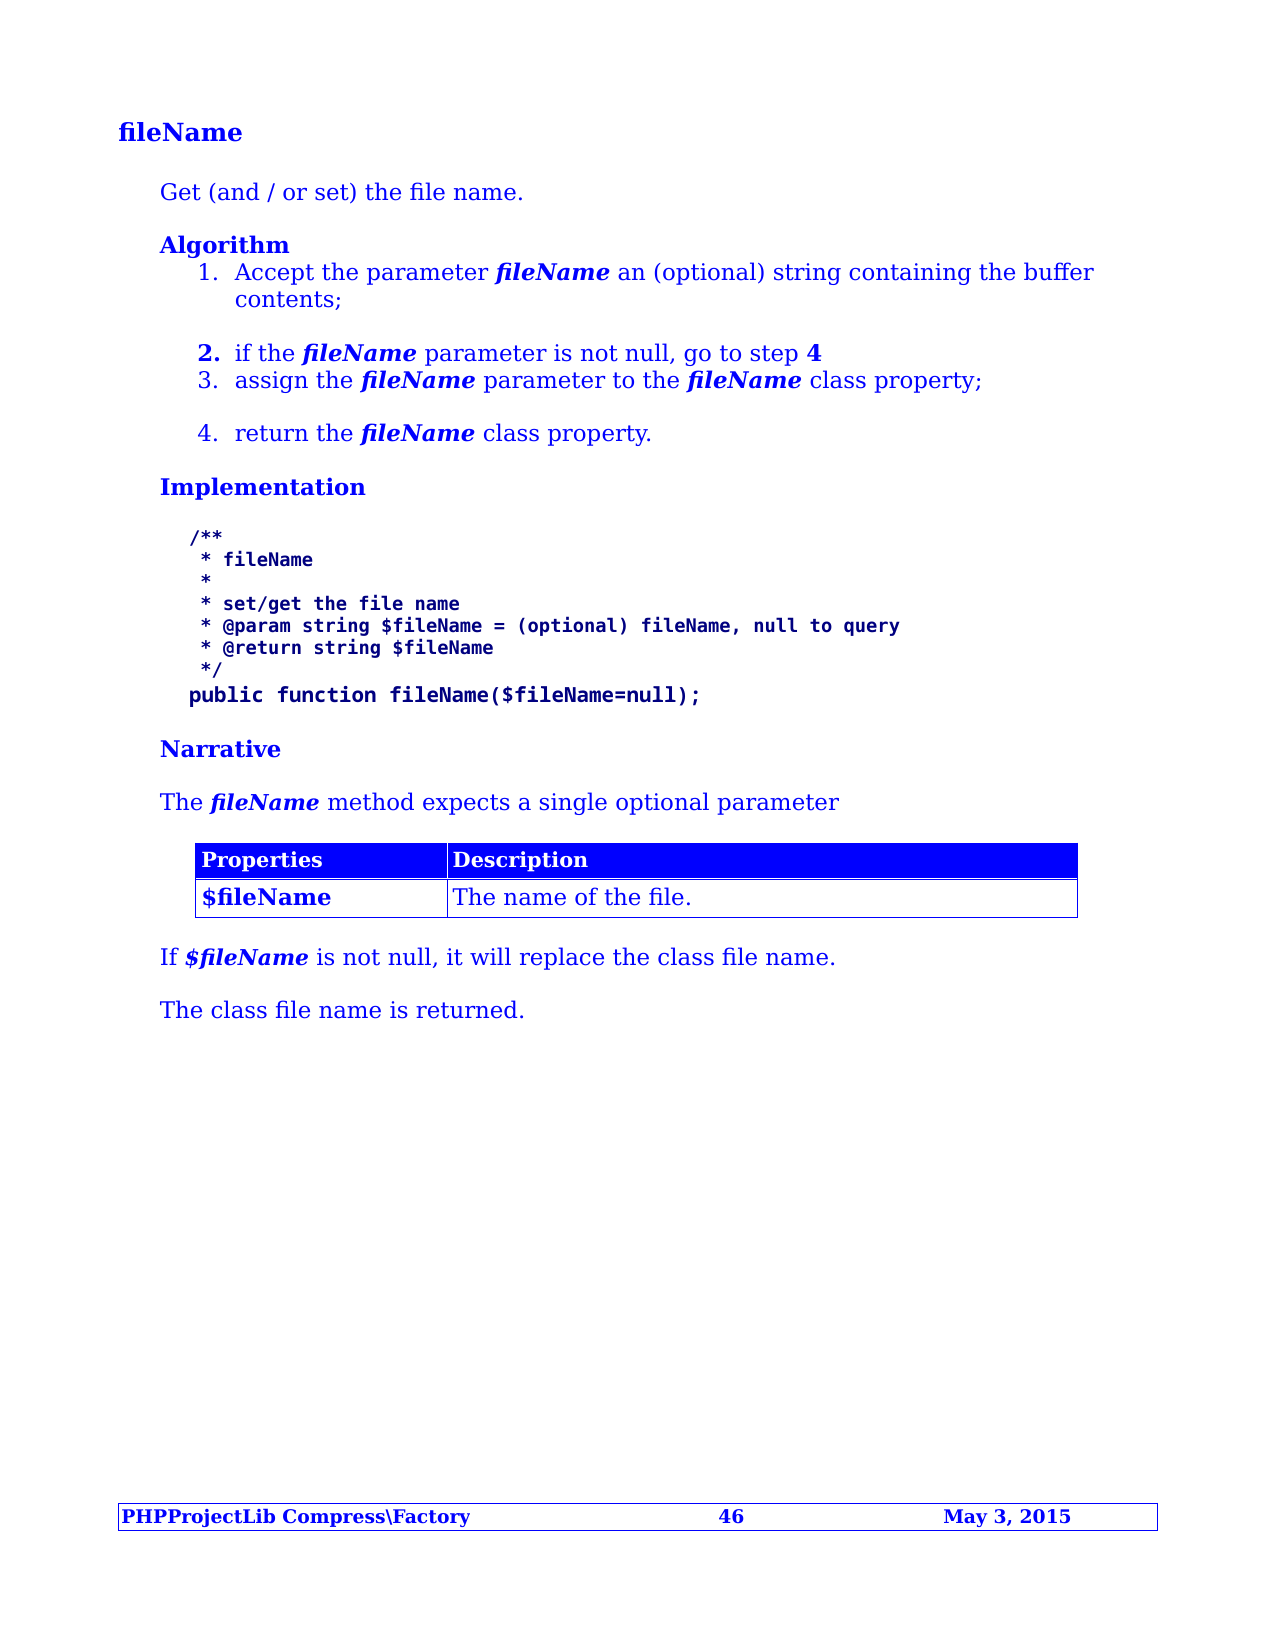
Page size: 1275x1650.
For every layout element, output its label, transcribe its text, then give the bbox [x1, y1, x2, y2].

text The fileName method expects a single optional parameter [159, 789, 1157, 816]
list public function fileName($fileName=null); [189, 680, 1157, 709]
table_cell The name of the file. [448, 880, 1077, 917]
title fileName [118, 118, 1157, 147]
list * fileName [189, 549, 1157, 571]
list * @param string $fileName = (optional) fileName, null to query [189, 615, 1157, 637]
list assign the fileName parameter to the fileName class property; [197, 366, 1157, 393]
list * [189, 571, 1157, 593]
table_cell $fileName [196, 880, 447, 917]
text Narrative [159, 736, 1157, 762]
list /** [189, 527, 1157, 549]
list * set/get the file name [189, 593, 1157, 615]
list * @return string $fileName [189, 637, 1157, 658]
table_header Description [448, 844, 1077, 878]
list if the fileName parameter is not null, go to step 4 [197, 339, 1157, 366]
table_header Properties [196, 844, 447, 878]
text Implementation [159, 474, 1157, 501]
list Accept the parameter fileName an (optional) string containing the buffer contents; [197, 259, 1157, 313]
list return the fileName class property. [197, 420, 1157, 447]
text If $fileName is not null, it will replace the class file name. [159, 944, 1157, 970]
list */ [189, 658, 1157, 680]
text Algorithm [159, 232, 1157, 259]
text Get (and / or set) the file name. [159, 179, 1157, 205]
text The class file name is returned. [159, 997, 1157, 1024]
